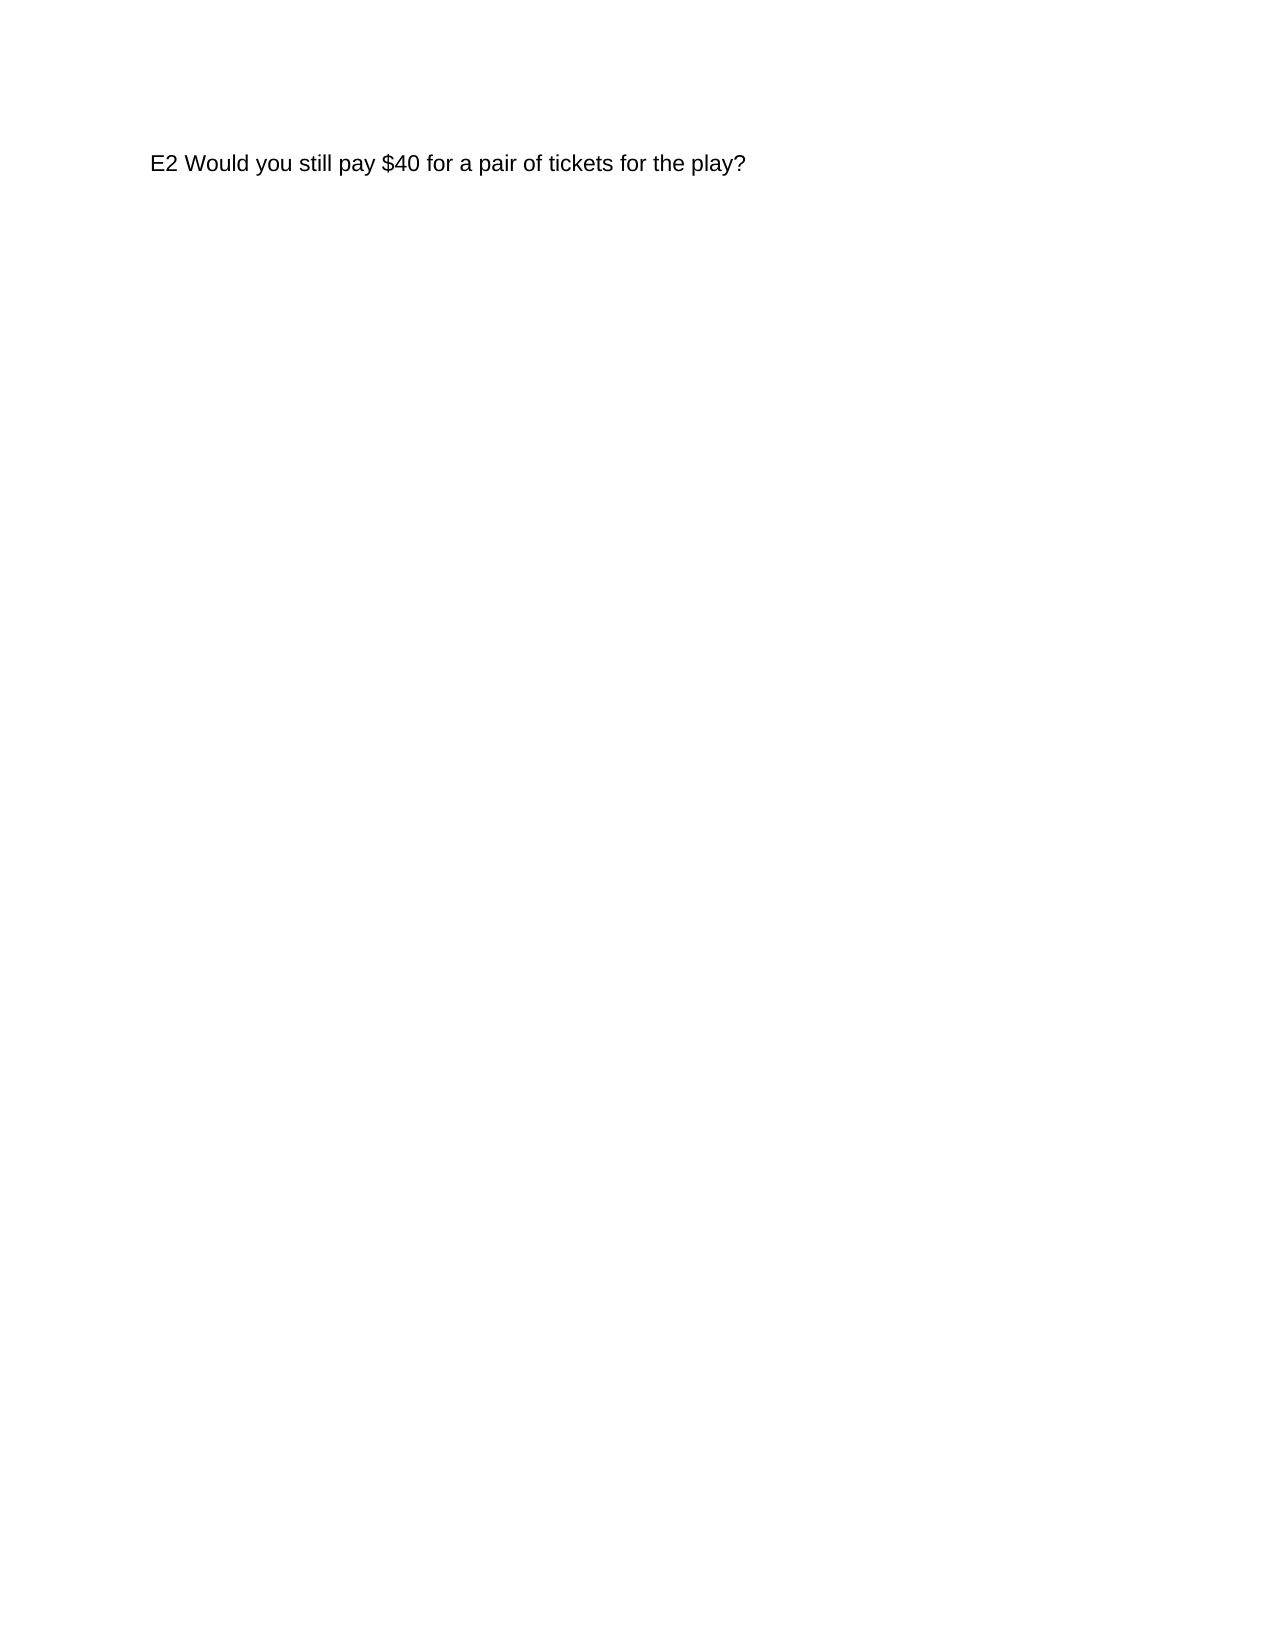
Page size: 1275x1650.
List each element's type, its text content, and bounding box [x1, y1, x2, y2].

text E2 Would you still pay $40 for a pair of tickets for the play? [150, 150, 1125, 176]
